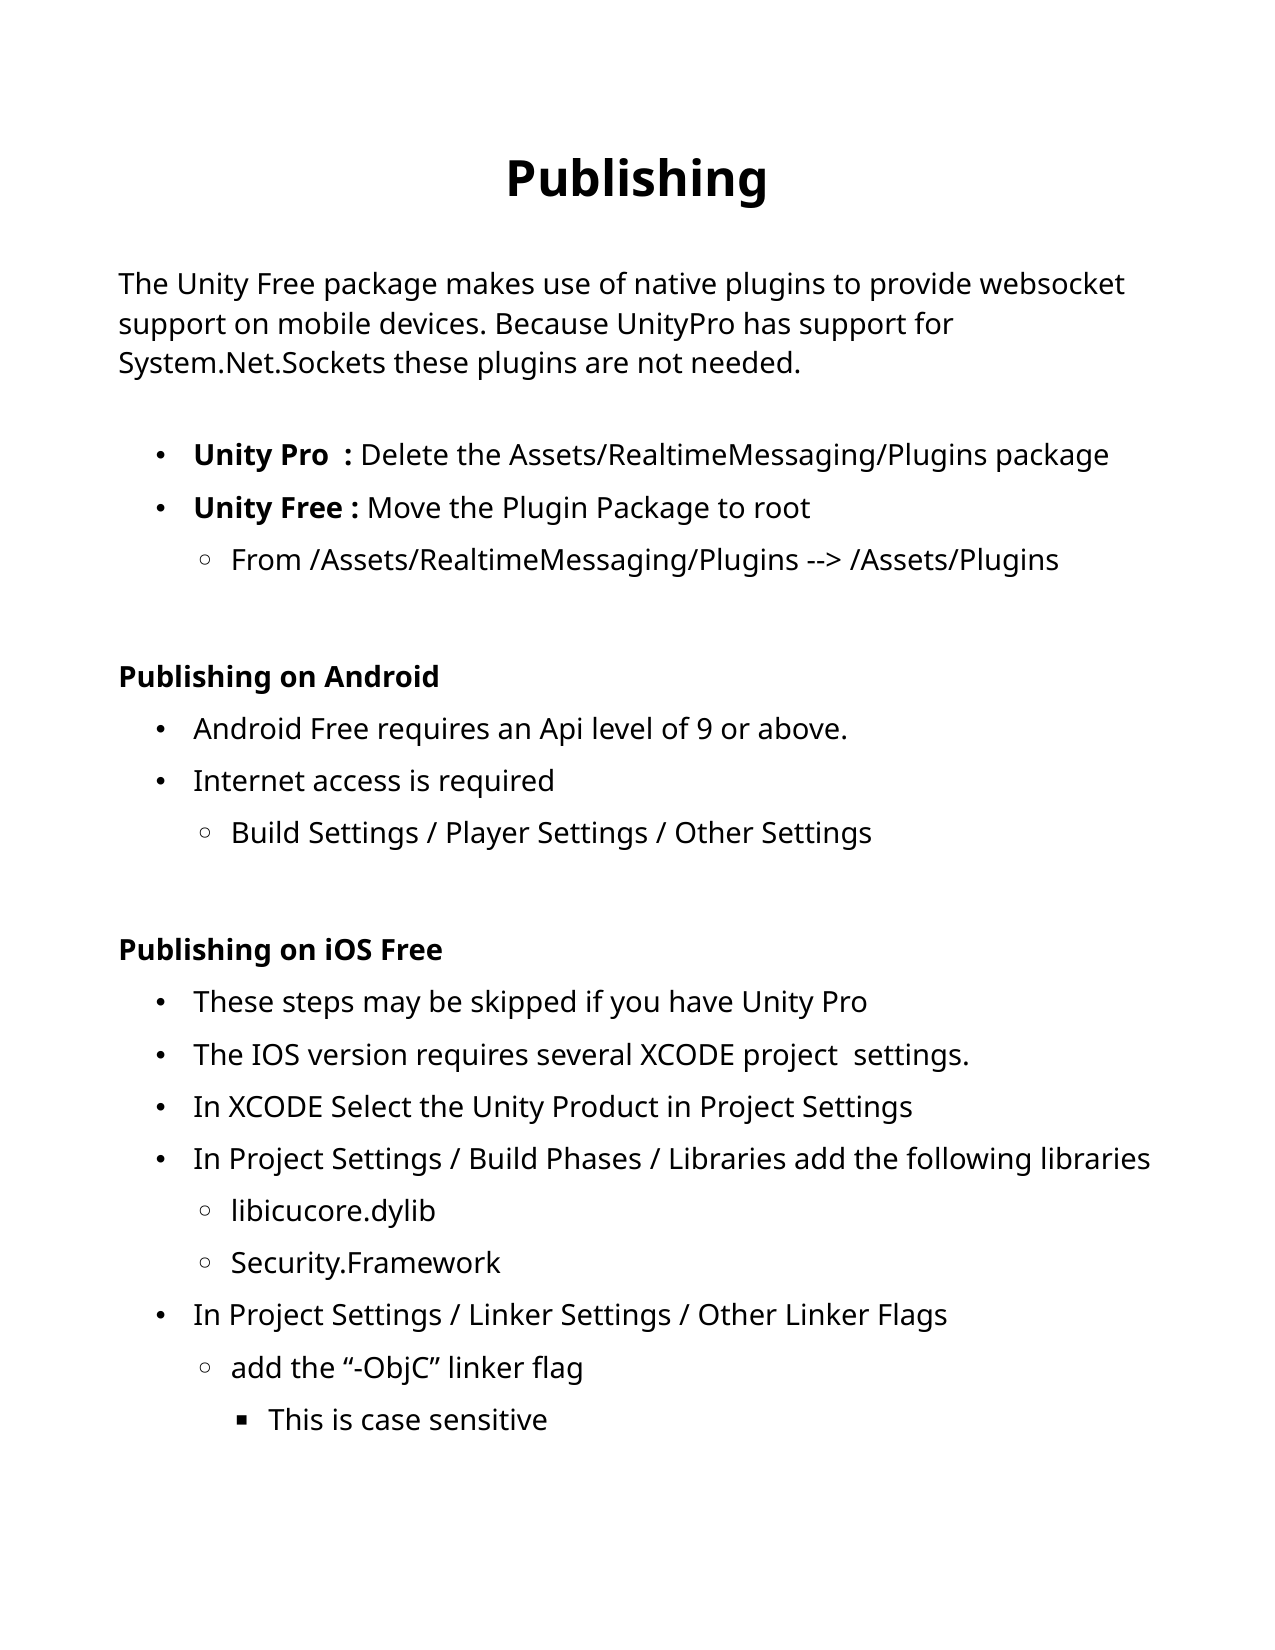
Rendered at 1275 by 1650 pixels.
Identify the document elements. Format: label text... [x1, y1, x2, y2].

list This is case sensitive [231, 1399, 1157, 1439]
list Build Settings / Player Settings / Other Settings [193, 812, 1157, 892]
list Security.Framework [193, 1242, 1157, 1282]
list add the “-ObjC” linker flag [193, 1347, 1157, 1387]
list In XCODE Select the Unity Product in Project Settings [156, 1086, 1157, 1126]
subtitle Publishing on Android [118, 656, 1157, 696]
list libicucore.dylib [193, 1190, 1157, 1230]
list From /Assets/RealtimeMessaging/Plugins --> /Assets/Plugins [193, 539, 1157, 618]
list These steps may be skipped if you have Unity Pro [156, 982, 1157, 1021]
list In Project Settings / Linker Settings / Other Linker Flags [156, 1295, 1157, 1334]
list In Project Settings / Build Phases / Libraries add the following libraries [156, 1138, 1157, 1178]
subtitle Publishing on iOS Free [118, 929, 1157, 969]
list Android Free requires an Api level of 9 or above. [156, 708, 1157, 748]
list The IOS version requires several XCODE project settings. [156, 1034, 1157, 1073]
text The Unity Free package makes use of native plugins to provide websocket support on mobile devices. Because UnityPro has support for System.Net.Sockets these plugins are not needed. [118, 224, 1157, 422]
list Unity Free : Move the Plugin Package to root [156, 487, 1157, 527]
subtitle Publishing [118, 143, 1157, 211]
list Internet access is required [156, 760, 1157, 800]
list Unity Pro : Delete the Assets/RealtimeMessaging/Plugins package [156, 435, 1157, 474]
